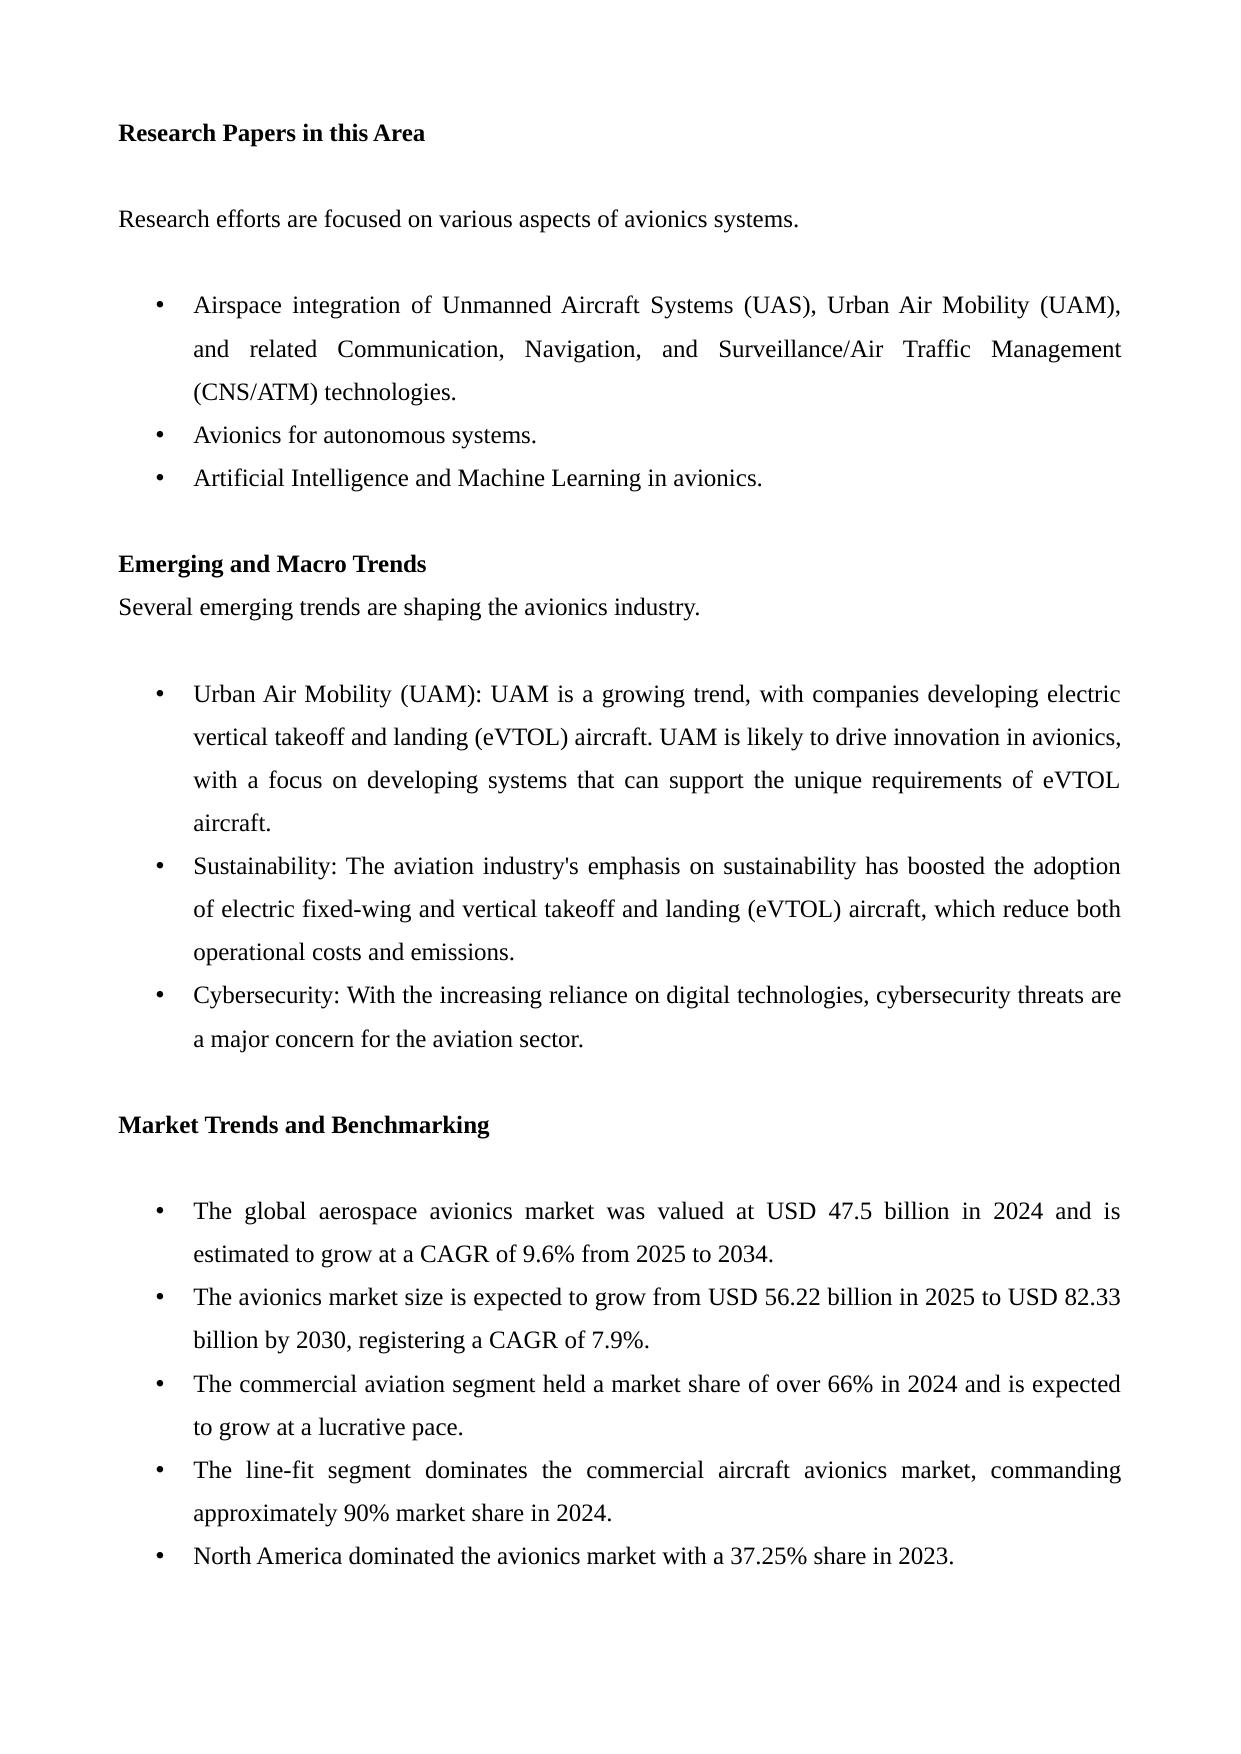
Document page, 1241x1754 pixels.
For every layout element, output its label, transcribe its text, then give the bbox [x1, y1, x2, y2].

list Cybersecurity: With the increasing reliance on digital technologies, cybersecurity threats are a major concern for the aviation sector. [156, 981, 1122, 1052]
text Research Papers in this Area [118, 118, 1122, 147]
list North America dominated the avionics market with a 37.25% share in 2023. [156, 1541, 1122, 1570]
text Emerging and Macro Trends [118, 549, 1122, 578]
list Sustainability: The aviation industry's emphasis on sustainability has boosted the adoption of electric fixed-wing and vertical takeoff and landing (eVTOL) aircraft, which reduce both operational costs and emissions. [156, 851, 1122, 966]
text Research efforts are focused on various aspects of avionics systems. [118, 204, 1122, 233]
list The commercial aviation segment held a market share of over 66% in 2024 and is expected to grow at a lucrative pace. [156, 1369, 1122, 1441]
list Urban Air Mobility (UAM): UAM is a growing trend, with companies developing electric vertical takeoff and landing (eVTOL) aircraft. UAM is likely to drive innovation in avionics, with a focus on developing systems that can support the unique requirements of eVTOL aircraft. [156, 679, 1122, 837]
list Avionics for autonomous systems. [156, 420, 1122, 449]
text Market Trends and Benchmarking [118, 1110, 1122, 1139]
list Airspace integration of Unmanned Aircraft Systems (UAS), Urban Air Mobility (UAM), and related Communication, Navigation, and Surveillance/Air Traffic Management (CNS/ATM) technologies. [156, 291, 1122, 406]
list The avionics market size is expected to grow from USD 56.22 billion in 2025 to USD 82.33 billion by 2030, registering a CAGR of 7.9%. [156, 1282, 1122, 1354]
list The global aerospace avionics market was valued at USD 47.5 billion in 2024 and is estimated to grow at a CAGR of 9.6% from 2025 to 2034. [156, 1196, 1122, 1268]
text Several emerging trends are shaping the avionics industry. [118, 592, 1122, 621]
list The line-fit segment dominates the commercial aircraft avionics market, commanding approximately 90% market share in 2024. [156, 1455, 1122, 1527]
list Artificial Intelligence and Machine Learning in avionics. [156, 463, 1122, 492]
